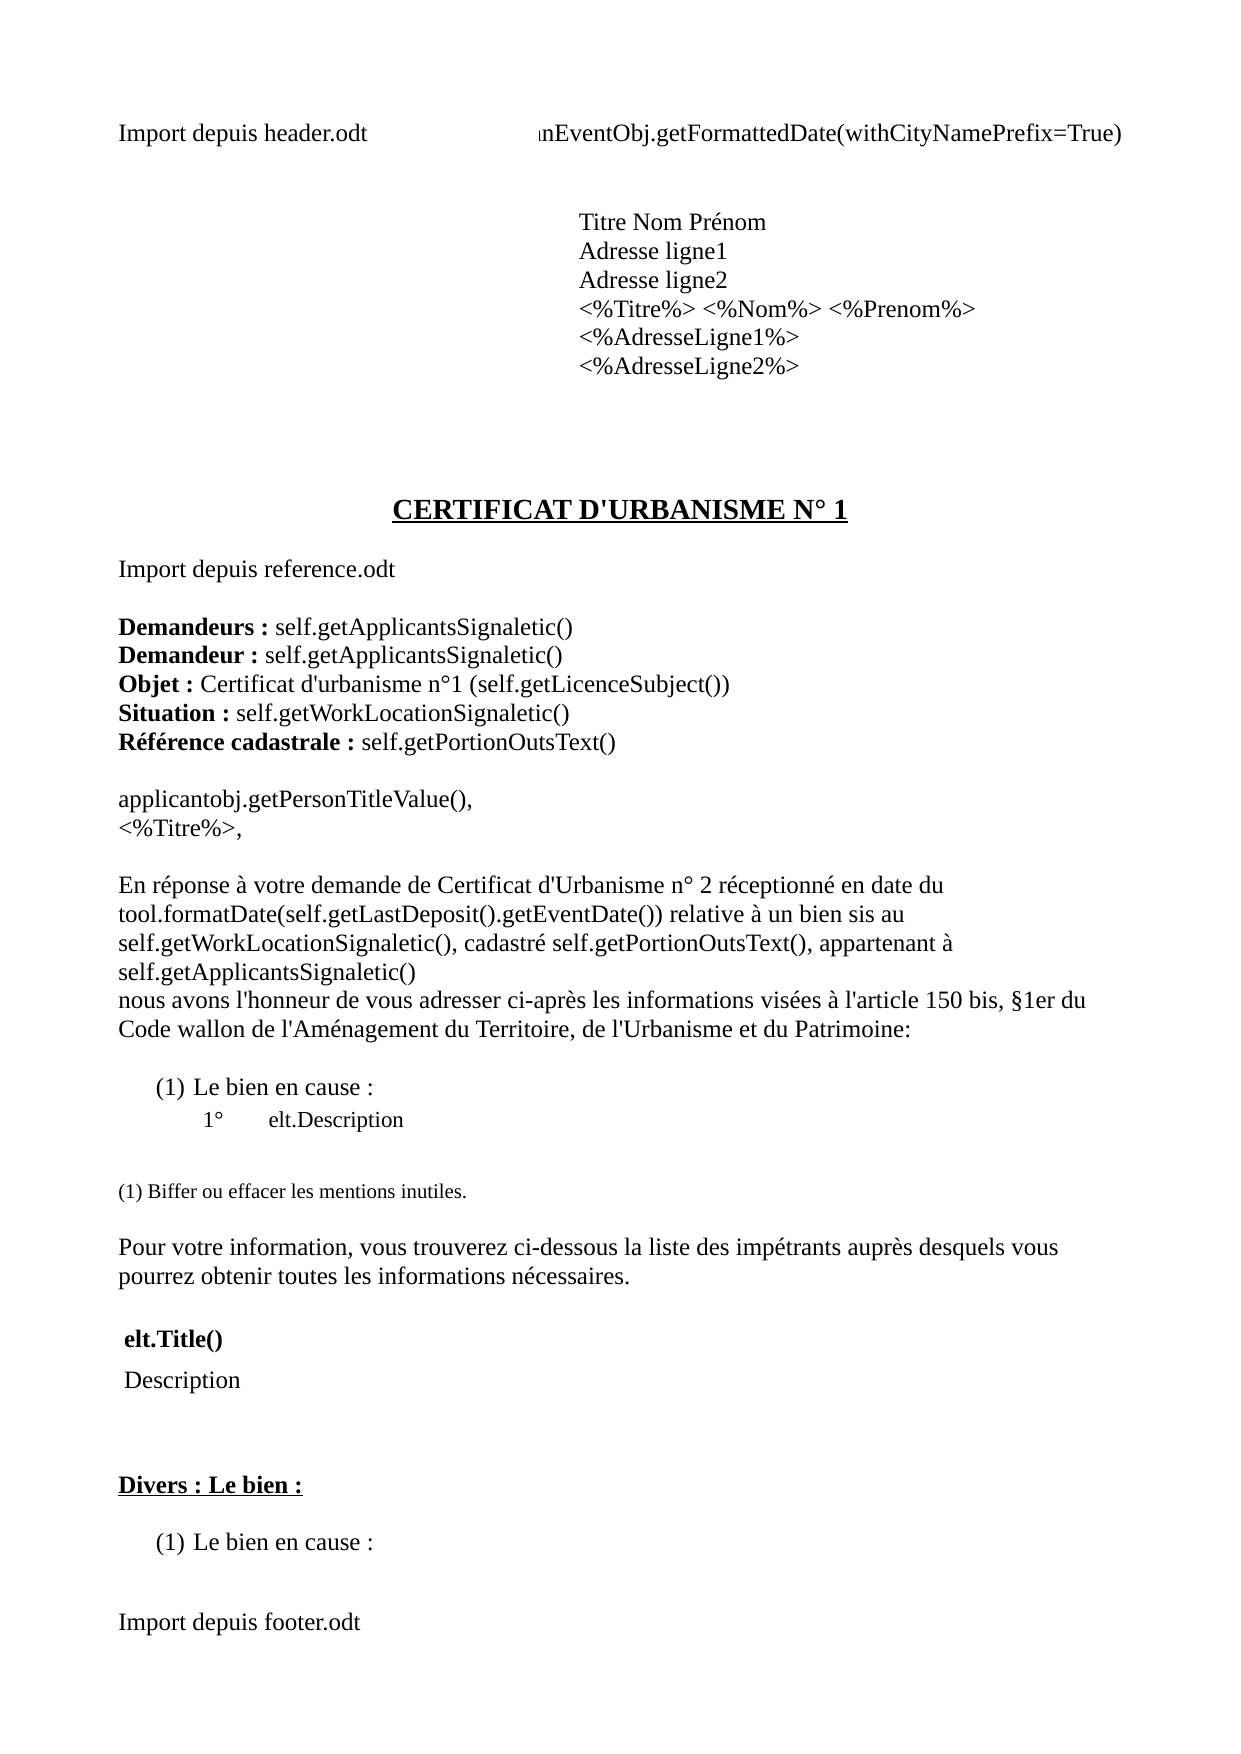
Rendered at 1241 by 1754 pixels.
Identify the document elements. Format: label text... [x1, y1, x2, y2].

list Le bien en cause : [156, 1527, 1122, 1556]
text Import depuis header.odt [118, 118, 539, 147]
text urbanEventObj.getFormattedDate(withCityNamePrefix=True) [118, 118, 1122, 427]
text Divers : Le bien : [118, 1470, 1122, 1499]
text Situation : self.getWorkLocationSignaletic() [118, 698, 1122, 727]
text Titre Nom Prénom Adresse ligne1 Adresse ligne2 [578, 207, 1081, 294]
title CERTIFICAT D'URBANISME N° 1 [118, 492, 1122, 525]
text Pour votre information, vous trouverez ci-dessous la liste des impétrants auprès desquels vous pourrez obtenir toutes les informations nécessaires. [118, 1232, 1122, 1290]
list Le bien en cause : [156, 1072, 1122, 1100]
text Objet : Certificat d'urbanisme n°1 (self.getLicenceSubject()) [118, 669, 1122, 698]
table_header elt.Title() Description [118, 1319, 1122, 1412]
text Demandeur : self.getApplicantsSignaletic() [118, 640, 1122, 669]
text applicantobj.getPersonTitleValue(), [118, 784, 1122, 813]
text Import depuis reference.odt [118, 554, 1122, 583]
table_header [159, 1100, 262, 1151]
text <%Titre%> <%Nom%> <%Prenom%> <%AdresseLigne1%> <%AdresseLigne2%> [578, 294, 1081, 380]
text En réponse à votre demande de Certificat d'Urbanisme n° 2 réceptionné en date du tool.formatDate(self.getLastDeposit().getEventDate()) relative à un bien sis au self.getWorkLocationSignaletic(), cadastré self.getPortionOutsText(), appartenant à self.getApplicantsSignaletic() [118, 870, 1122, 985]
text Référence cadastrale : self.getPortionOutsText() [118, 727, 1122, 755]
text nous avons l'honneur de vous adresser ci-après les informations visées à l'article 150 bis, §1er du Code wallon de l'Aménagement du Territoire, de l'Urbanisme et du Patrimoine: [118, 985, 1122, 1043]
text Demandeurs : self.getApplicantsSignaletic() [118, 612, 1122, 640]
text (1) Biffer ou effacer les mentions inutiles. [118, 1179, 1122, 1203]
text <%Titre%>, [118, 813, 1122, 842]
table_header elt.Description [263, 1100, 1123, 1151]
